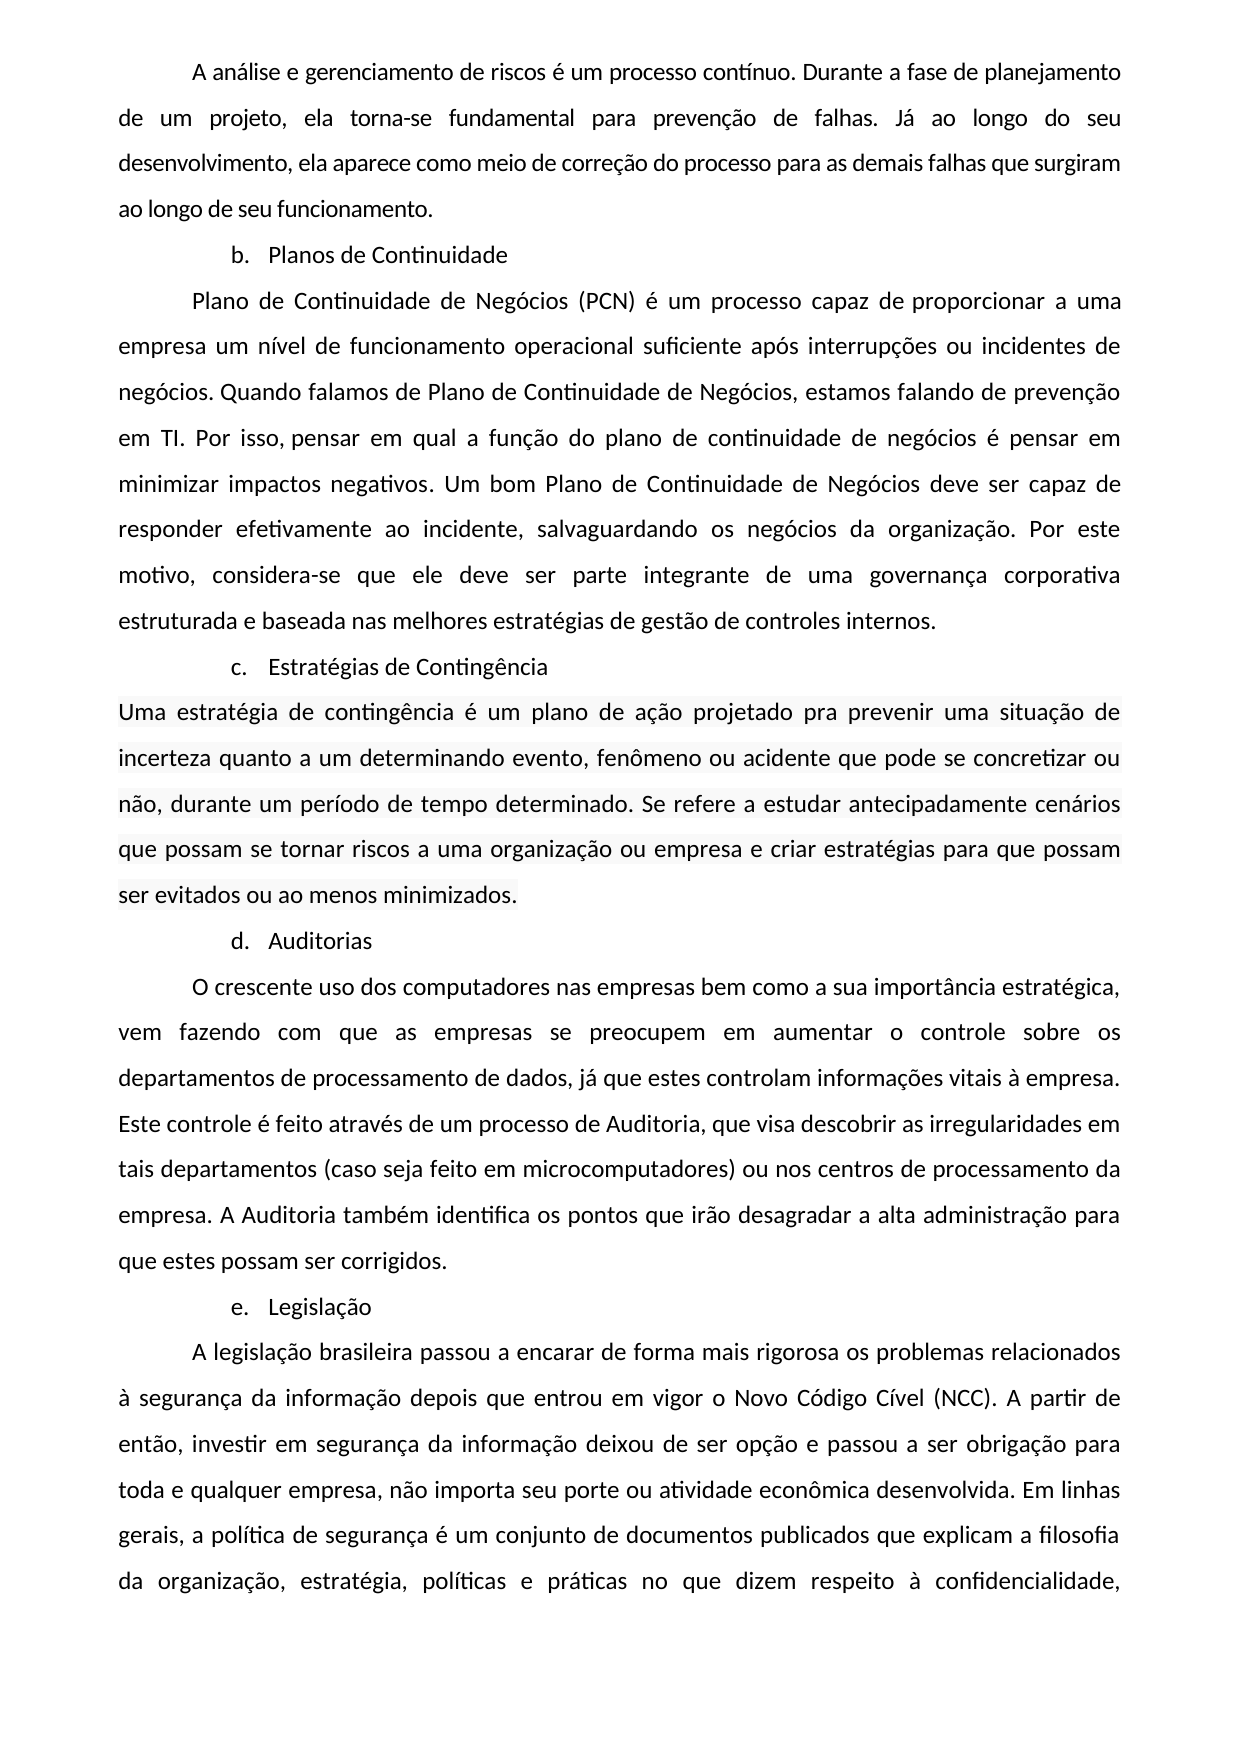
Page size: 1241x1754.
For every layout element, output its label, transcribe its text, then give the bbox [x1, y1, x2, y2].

list Estratégias de Contingência [231, 651, 1122, 681]
text Uma estratégia de contingência é um plano de ação projetado pra prevenir uma situação de incerteza quanto a um determinando evento, fenômeno ou acidente que pode se concretizar ou não, durante um período de tempo determinado. Se refere a estudar antecipadamente cenários que possam se tornar riscos a uma organização ou empresa e criar estratégias para que possam ser evitados ou ao menos minimizados. [118, 696, 1122, 910]
list Auditorias [231, 925, 1122, 956]
list Planos de Continuidade [231, 239, 1122, 269]
list Legislação [231, 1291, 1122, 1321]
text A legislação brasileira passou a encarar de forma mais rigorosa os problemas relacionados à segurança da informação depois que entrou em vigor o Novo Código Cível (NCC). A partir de então, investir em segurança da informação deixou de ser opção e passou a ser obrigação para toda e qualquer empresa, não importa seu porte ou atividade econômica desenvolvida. Em linhas gerais, a política de segurança é um conjunto de documentos publicados que explicam a filosofia da organização, estratégia, políticas e práticas no que dizem respeito à confidencialidade, [118, 1337, 1122, 1596]
text Plano de Continuidade de Negócios (PCN) é um processo capaz de proporcionar a uma empresa um nível de funcionamento operacional suficiente após interrupções ou incidentes de negócios. Quando falamos de Plano de Continuidade de Negócios, estamos falando de prevenção em TI. Por isso, pensar em qual a função do plano de continuidade de negócios é pensar em minimizar impactos negativos. Um bom Plano de Continuidade de Negócios deve ser capaz de responder efetivamente ao incidente, salvaguardando os negócios da organização. Por este motivo, considera-se que ele deve ser parte integrante de uma governança corporativa estruturada e baseada nas melhores estratégias de gestão de controles internos. [118, 285, 1122, 635]
text A análise e gerenciamento de riscos é um processo contínuo. Durante a fase de planejamento de um projeto, ela torna-se fundamental para prevenção de falhas. Já ao longo do seu desenvolvimento, ela aparece como meio de correção do processo para as demais falhas que surgiram ao longo de seu funcionamento. [118, 56, 1122, 224]
list O crescente uso dos computadores nas empresas bem como a sua importância estratégica, vem fazendo com que as empresas se preocupem em aumentar o controle sobre os departamentos de processamento de dados, já que estes controlam informações vitais à empresa. Este controle é feito através de um processo de Auditoria, que visa descobrir as irregularidades em tais departamentos (caso seja feito em microcomputadores) ou nos centros de processamento da empresa. A Auditoria também identifica os pontos que irão desagradar a alta administração para que estes possam ser corrigidos. [118, 971, 1122, 1276]
